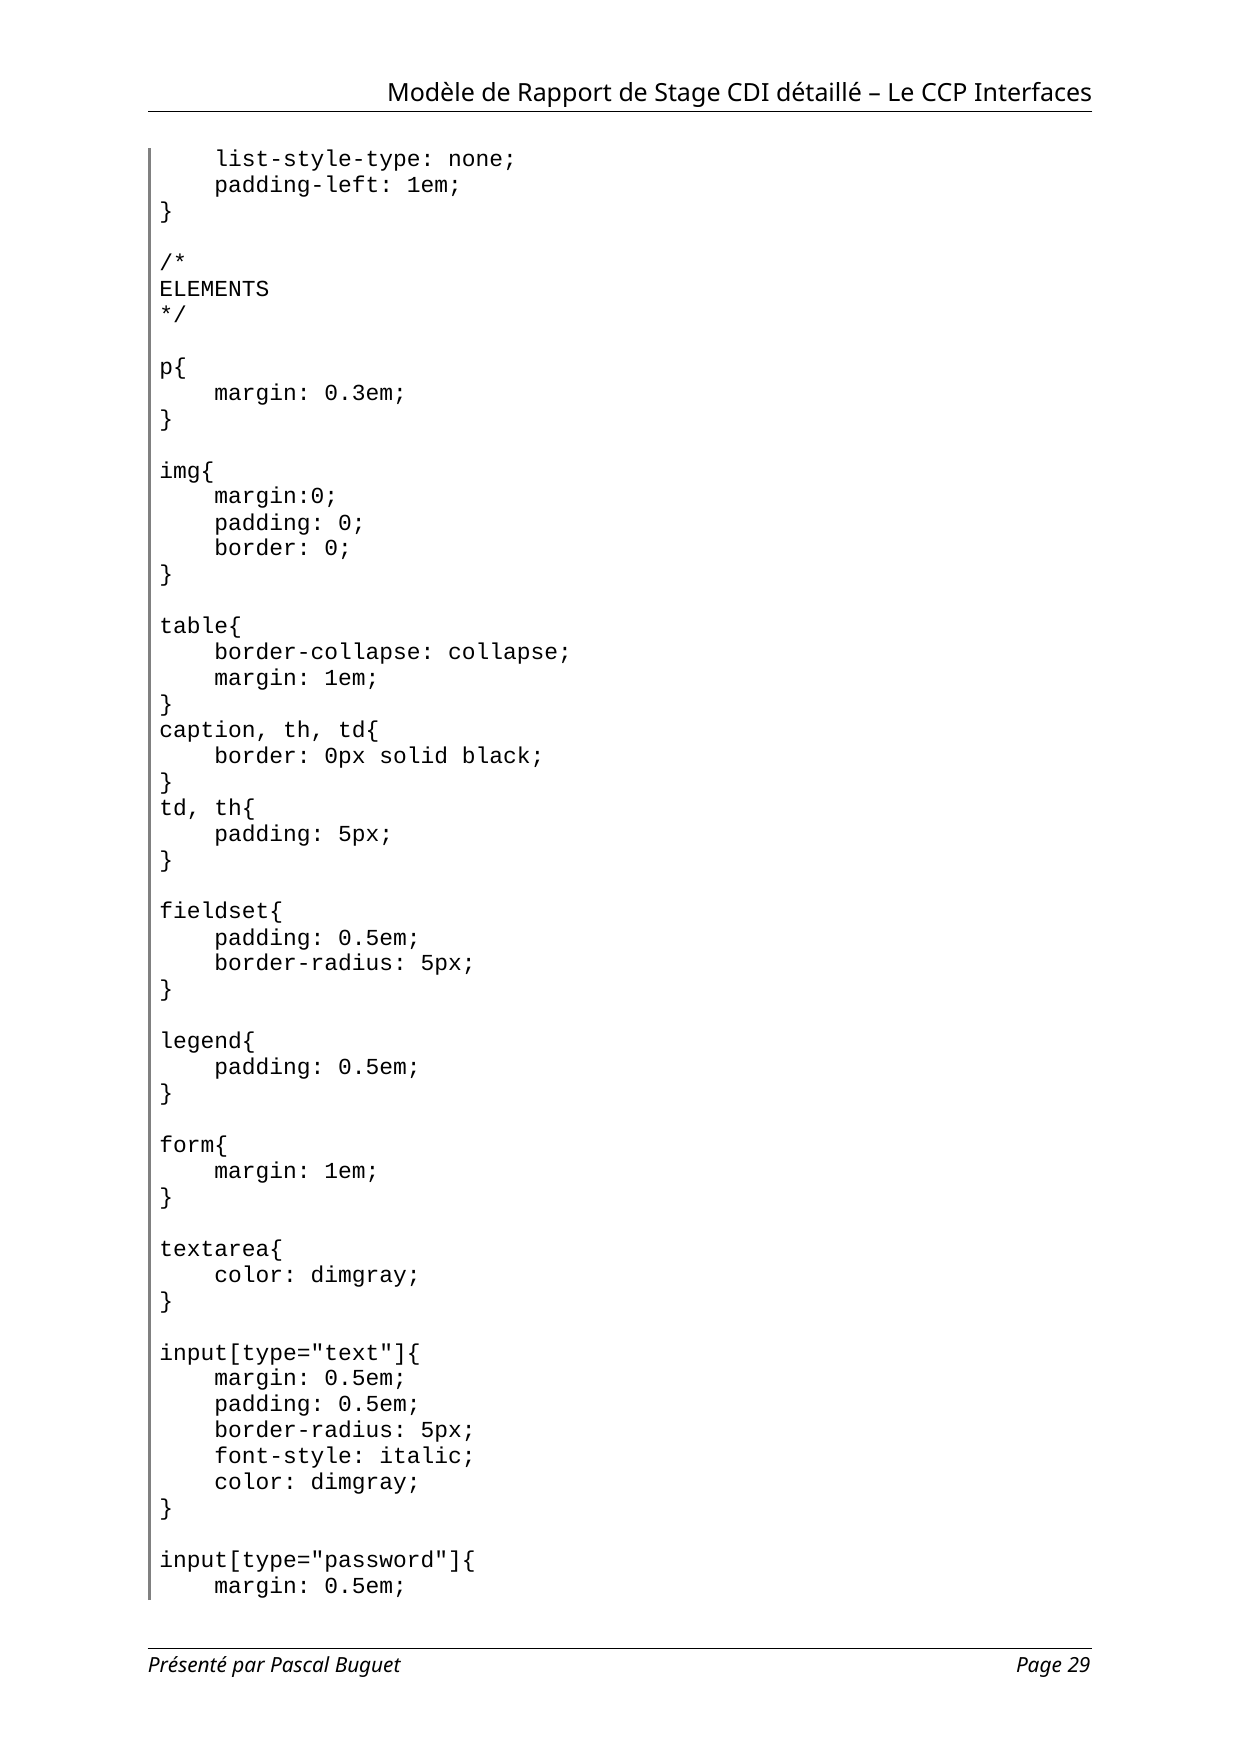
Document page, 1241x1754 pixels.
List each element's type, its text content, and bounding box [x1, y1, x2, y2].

text border: 0; [151, 537, 1092, 563]
text td, th{ [151, 796, 1092, 822]
text font-style: italic; [151, 1444, 1092, 1471]
text padding: 0; [151, 511, 1092, 537]
text border-radius: 5px; [151, 1419, 1092, 1444]
text margin:0; [151, 485, 1092, 511]
text */ [151, 303, 1092, 329]
text } [151, 848, 1092, 874]
text fieldset{ [151, 900, 1092, 926]
text input[type="text"]{ [151, 1341, 1092, 1367]
text p{ [151, 355, 1092, 381]
text padding-left: 1em; [151, 174, 1092, 199]
text legend{ [151, 1029, 1092, 1056]
text } [151, 1496, 1092, 1522]
text input[type="password"]{ [151, 1548, 1092, 1574]
text border-collapse: collapse; [151, 641, 1092, 666]
text } [151, 692, 1092, 718]
text } [151, 1289, 1092, 1315]
text padding: 0.5em; [151, 1393, 1092, 1419]
text } [151, 770, 1092, 796]
text } [151, 978, 1092, 1004]
text /* [151, 251, 1092, 277]
text caption, th, td{ [151, 718, 1092, 744]
text } [151, 199, 1092, 226]
text } [151, 1185, 1092, 1211]
text } [151, 407, 1092, 433]
text } [151, 1081, 1092, 1107]
text margin: 0.5em; [151, 1367, 1092, 1393]
text margin: 0.3em; [151, 381, 1092, 407]
text margin: 1em; [151, 1159, 1092, 1185]
text margin: 0.5em; [151, 1574, 1092, 1600]
text margin: 1em; [151, 666, 1092, 692]
text form{ [151, 1133, 1092, 1159]
text color: dimgray; [151, 1263, 1092, 1289]
text ELEMENTS [151, 277, 1092, 303]
text padding: 5px; [151, 822, 1092, 848]
text padding: 0.5em; [151, 926, 1092, 952]
text table{ [151, 614, 1092, 641]
text } [151, 563, 1092, 589]
text padding: 0.5em; [151, 1056, 1092, 1081]
text list-style-type: none; [151, 148, 1092, 174]
text img{ [151, 459, 1092, 485]
text border-radius: 5px; [151, 952, 1092, 978]
text color: dimgray; [151, 1471, 1092, 1496]
text border: 0px solid black; [151, 744, 1092, 770]
text textarea{ [151, 1237, 1092, 1263]
